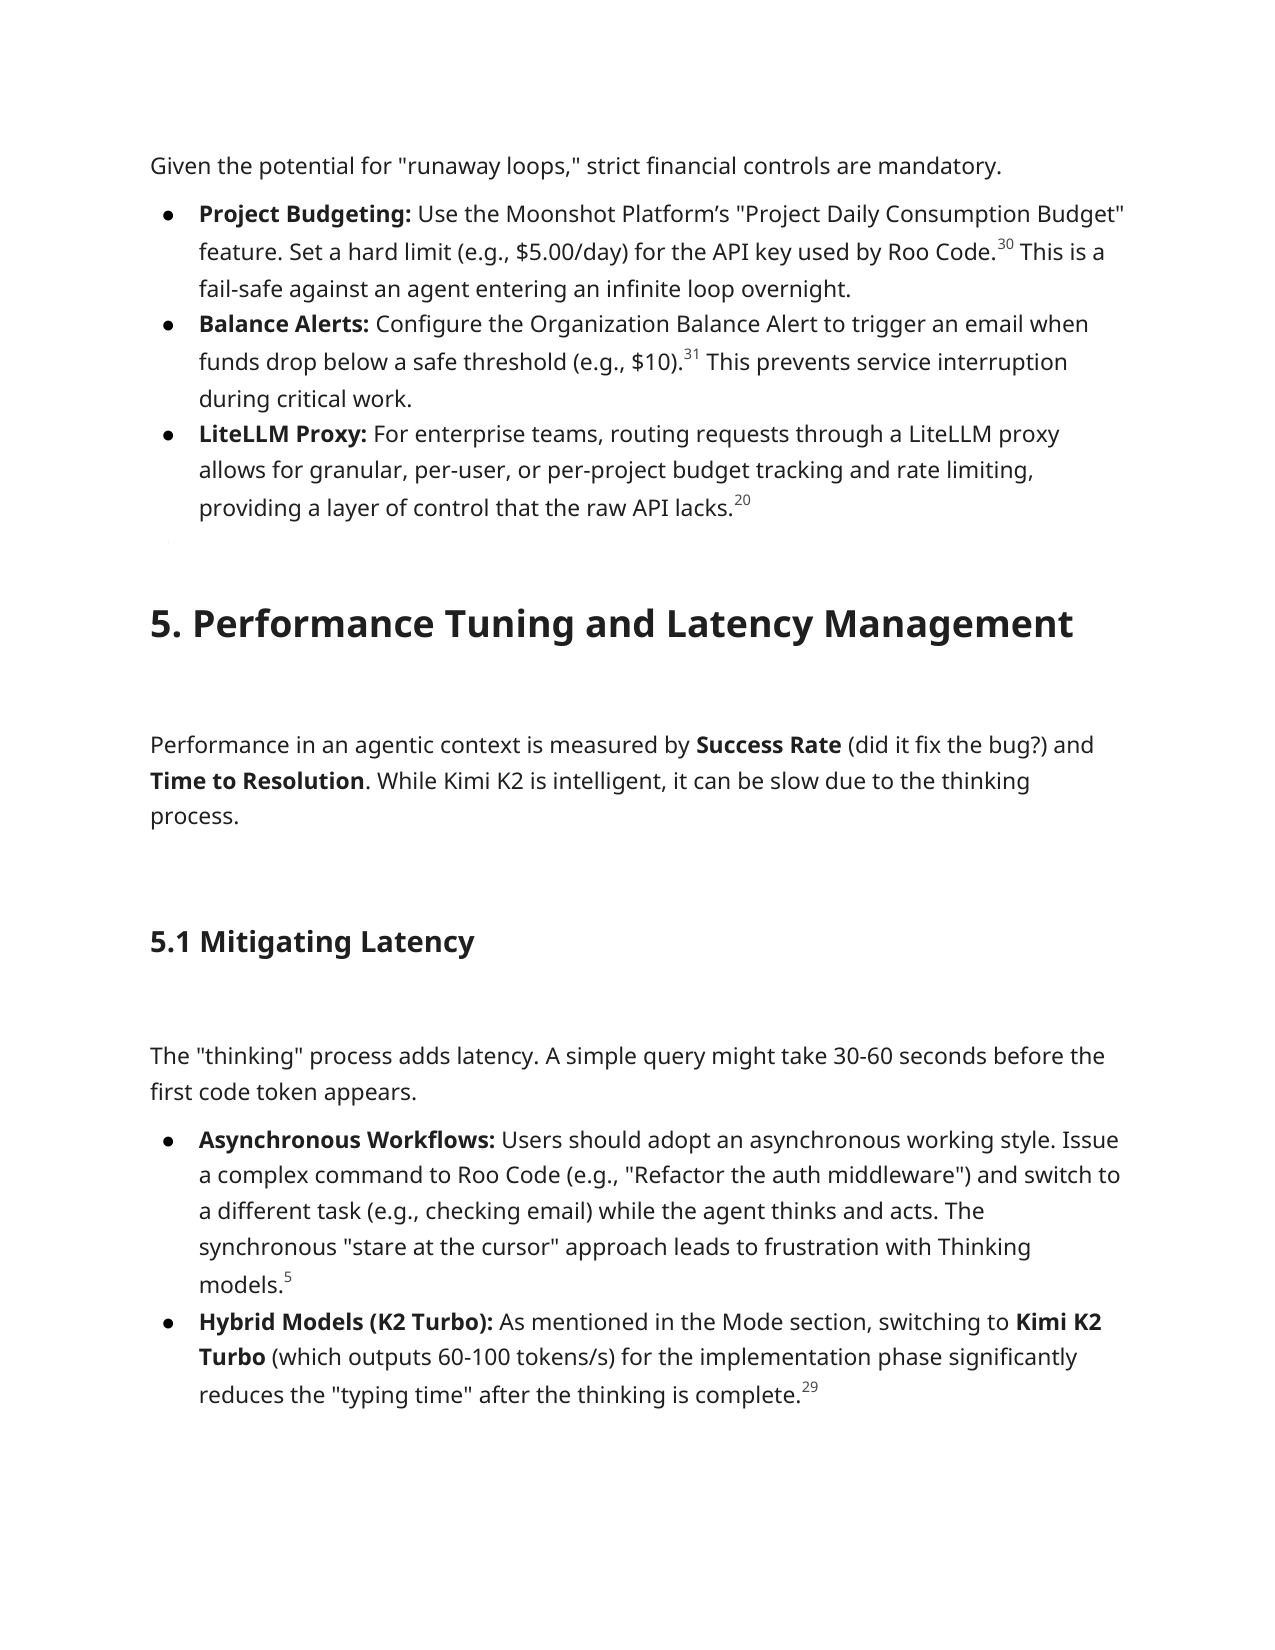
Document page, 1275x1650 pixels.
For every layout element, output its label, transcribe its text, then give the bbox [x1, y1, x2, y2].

subtitle 5.1 Mitigating Latency [150, 922, 1125, 961]
list LiteLLM Proxy: For enterprise teams, routing requests through a LiteLLM proxy allows for granular, per-user, or per-project budget tracking and rate limiting, providing a layer of control that the raw API lacks.20 [161, 418, 1125, 524]
list Asynchronous Workflows: Users should adopt an asynchronous working style. Issue a complex command to Roo Code (e.g., "Refactor the auth middleware") and switch to a different task (e.g., checking email) while the agent thinks and acts. The synchronous "stare at the cursor" approach leads to frustration with Thinking models.5 [161, 1124, 1125, 1301]
subtitle 5. Performance Tuning and Latency Management [150, 598, 1125, 649]
text The "thinking" process adds latency. A simple query might take 30-60 seconds before the first code token appears. [150, 1040, 1125, 1107]
list Hybrid Models (K2 Turbo): As mentioned in the Mode section, switching to Kimi K2 Turbo (which outputs 60-100 tokens/s) for the implementation phase significantly reduces the "typing time" after the thinking is complete.29 [161, 1306, 1125, 1411]
text Performance in an agentic context is measured by Success Rate (did it fix the bug?) and Time to Resolution. While Kimi K2 is intelligent, it can be slow due to the thinking process. [150, 729, 1125, 832]
list Balance Alerts: Configure the Organization Balance Alert to trigger an email when funds drop below a safe threshold (e.g., $10).31 This prevents service interruption during critical work. [161, 308, 1125, 414]
list Project Budgeting: Use the Moonshot Platform’s "Project Daily Consumption Budget" feature. Set a hard limit (e.g., $5.00/day) for the API key used by Roo Code.30 This is a fail-safe against an agent entering an infinite loop overnight. [161, 198, 1125, 304]
text Given the potential for "runaway loops," strict financial controls are mandatory. [150, 150, 1125, 181]
